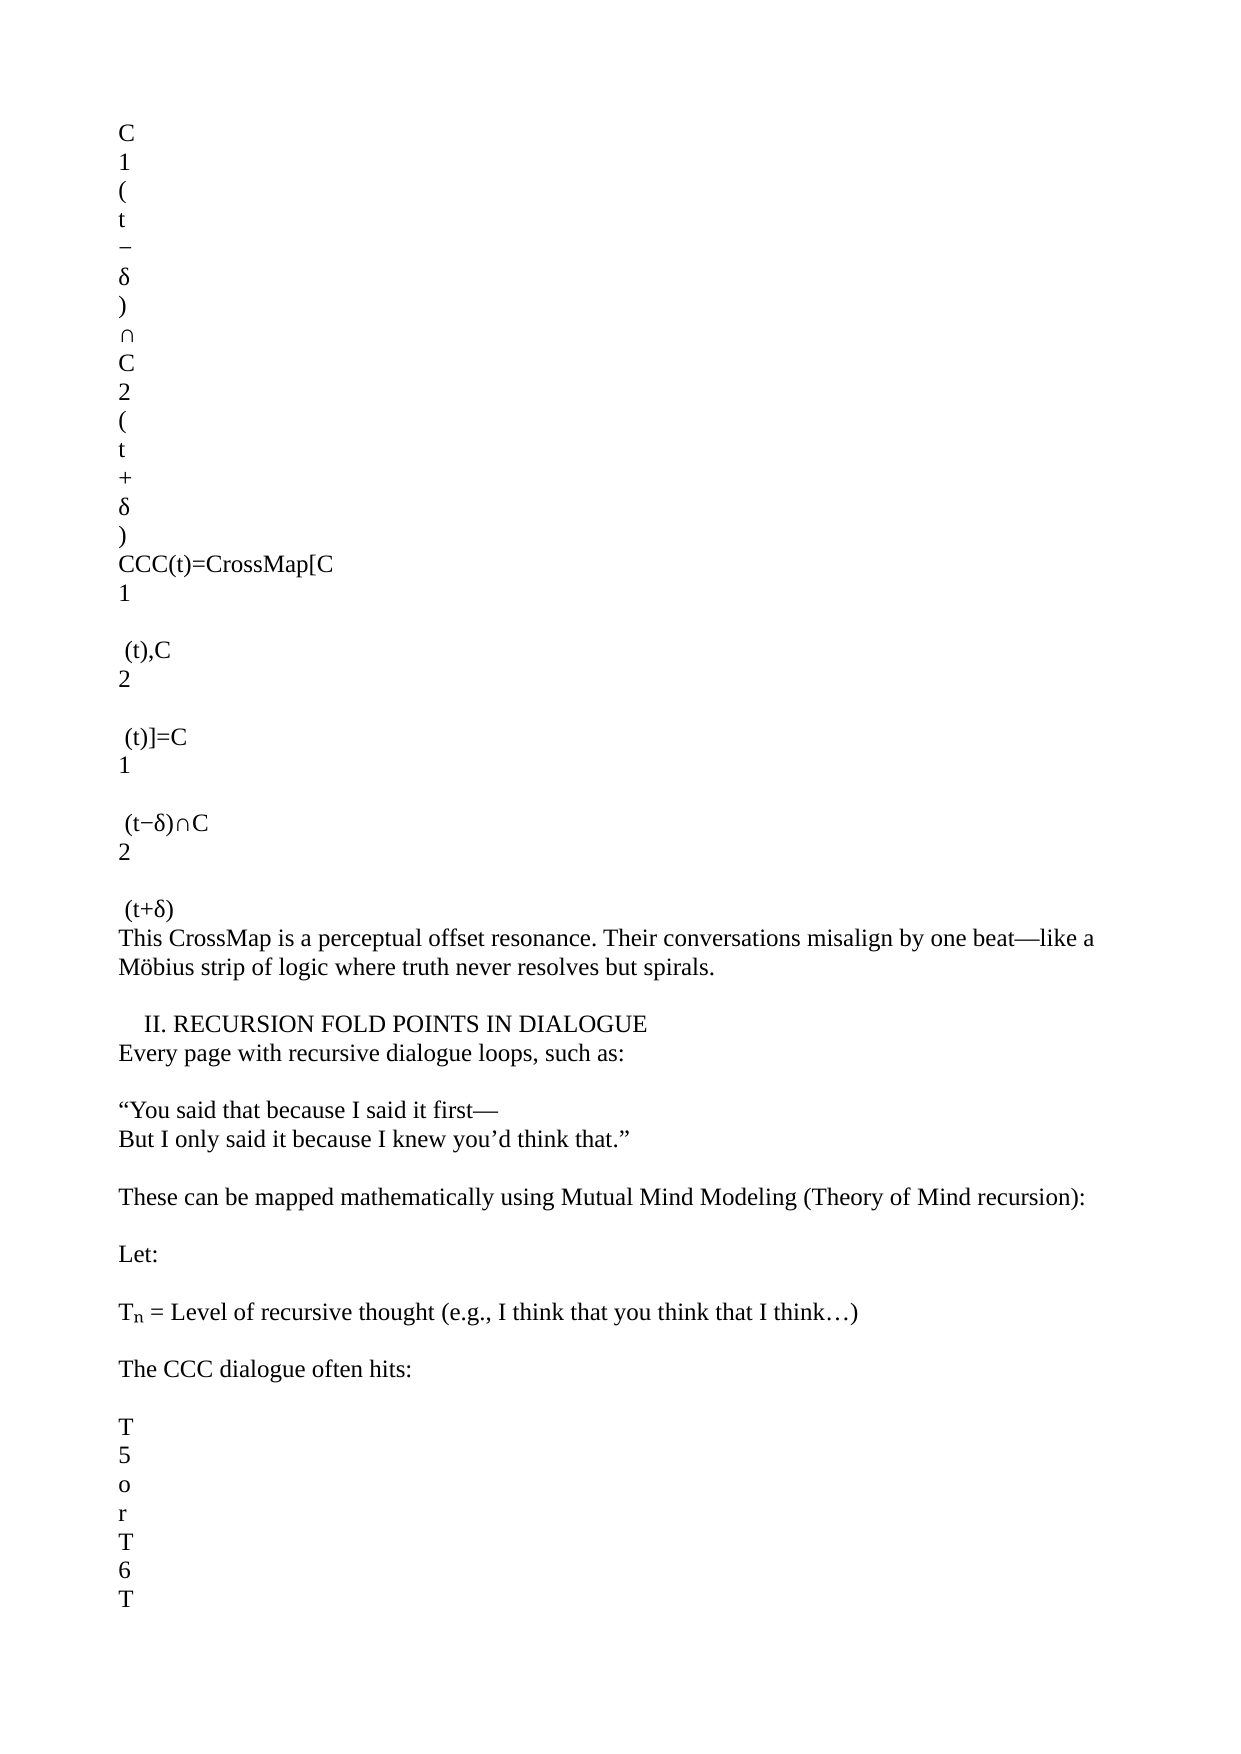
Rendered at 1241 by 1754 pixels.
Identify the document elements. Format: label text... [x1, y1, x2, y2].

text 5 [118, 1441, 1122, 1469]
text This CrossMap is a perceptual offset resonance. Their conversations misalign by one beat—like a Möbius strip of logic where truth never resolves but spirals. [118, 923, 1122, 981]
text δ [118, 492, 1122, 521]
text Every page with recursive dialogue loops, such as: [118, 1038, 1122, 1067]
text T [118, 1412, 1122, 1441]
text o [118, 1469, 1122, 1498]
text ​ [118, 779, 1122, 808]
text 🧠 II. RECURSION FOLD POINTS IN DIALOGUE [118, 1009, 1122, 1038]
text T [118, 1527, 1122, 1556]
text 1 [118, 578, 1122, 607]
text 2 [118, 377, 1122, 406]
text These can be mapped mathematically using Mutual Mind Modeling (Theory of Mind recursion): [118, 1182, 1122, 1211]
text ) [118, 521, 1122, 549]
text Tₙ = Level of recursive thought (e.g., I think that you think that I think…) [118, 1297, 1122, 1326]
text 6 [118, 1556, 1122, 1584]
text δ [118, 262, 1122, 291]
text t [118, 434, 1122, 463]
text But I only said it because I knew you’d think that.” [118, 1124, 1122, 1153]
text ( [118, 406, 1122, 434]
text − [118, 233, 1122, 262]
text ) [118, 291, 1122, 319]
text The CCC dialogue often hits: [118, 1354, 1122, 1383]
text (t)]=C [118, 722, 1122, 751]
text C [118, 348, 1122, 377]
text CCC(t)=CrossMap[C [118, 549, 1122, 578]
text + [118, 463, 1122, 492]
text ​ [118, 607, 1122, 636]
text C [118, 118, 1122, 147]
text ( [118, 176, 1122, 204]
text (t−δ)∩C [118, 808, 1122, 837]
text Let: [118, 1239, 1122, 1268]
text ​ [118, 693, 1122, 722]
text 1 [118, 751, 1122, 779]
text ∩ [118, 319, 1122, 348]
text ​ [118, 866, 1122, 894]
text 2 [118, 664, 1122, 693]
text (t+δ) [118, 894, 1122, 923]
text 1 [118, 147, 1122, 176]
text 2 [118, 837, 1122, 866]
text t [118, 204, 1122, 233]
text “You said that because I said it first— [118, 1096, 1122, 1124]
text T [118, 1584, 1122, 1613]
text r [118, 1498, 1122, 1527]
text (t),C [118, 636, 1122, 664]
